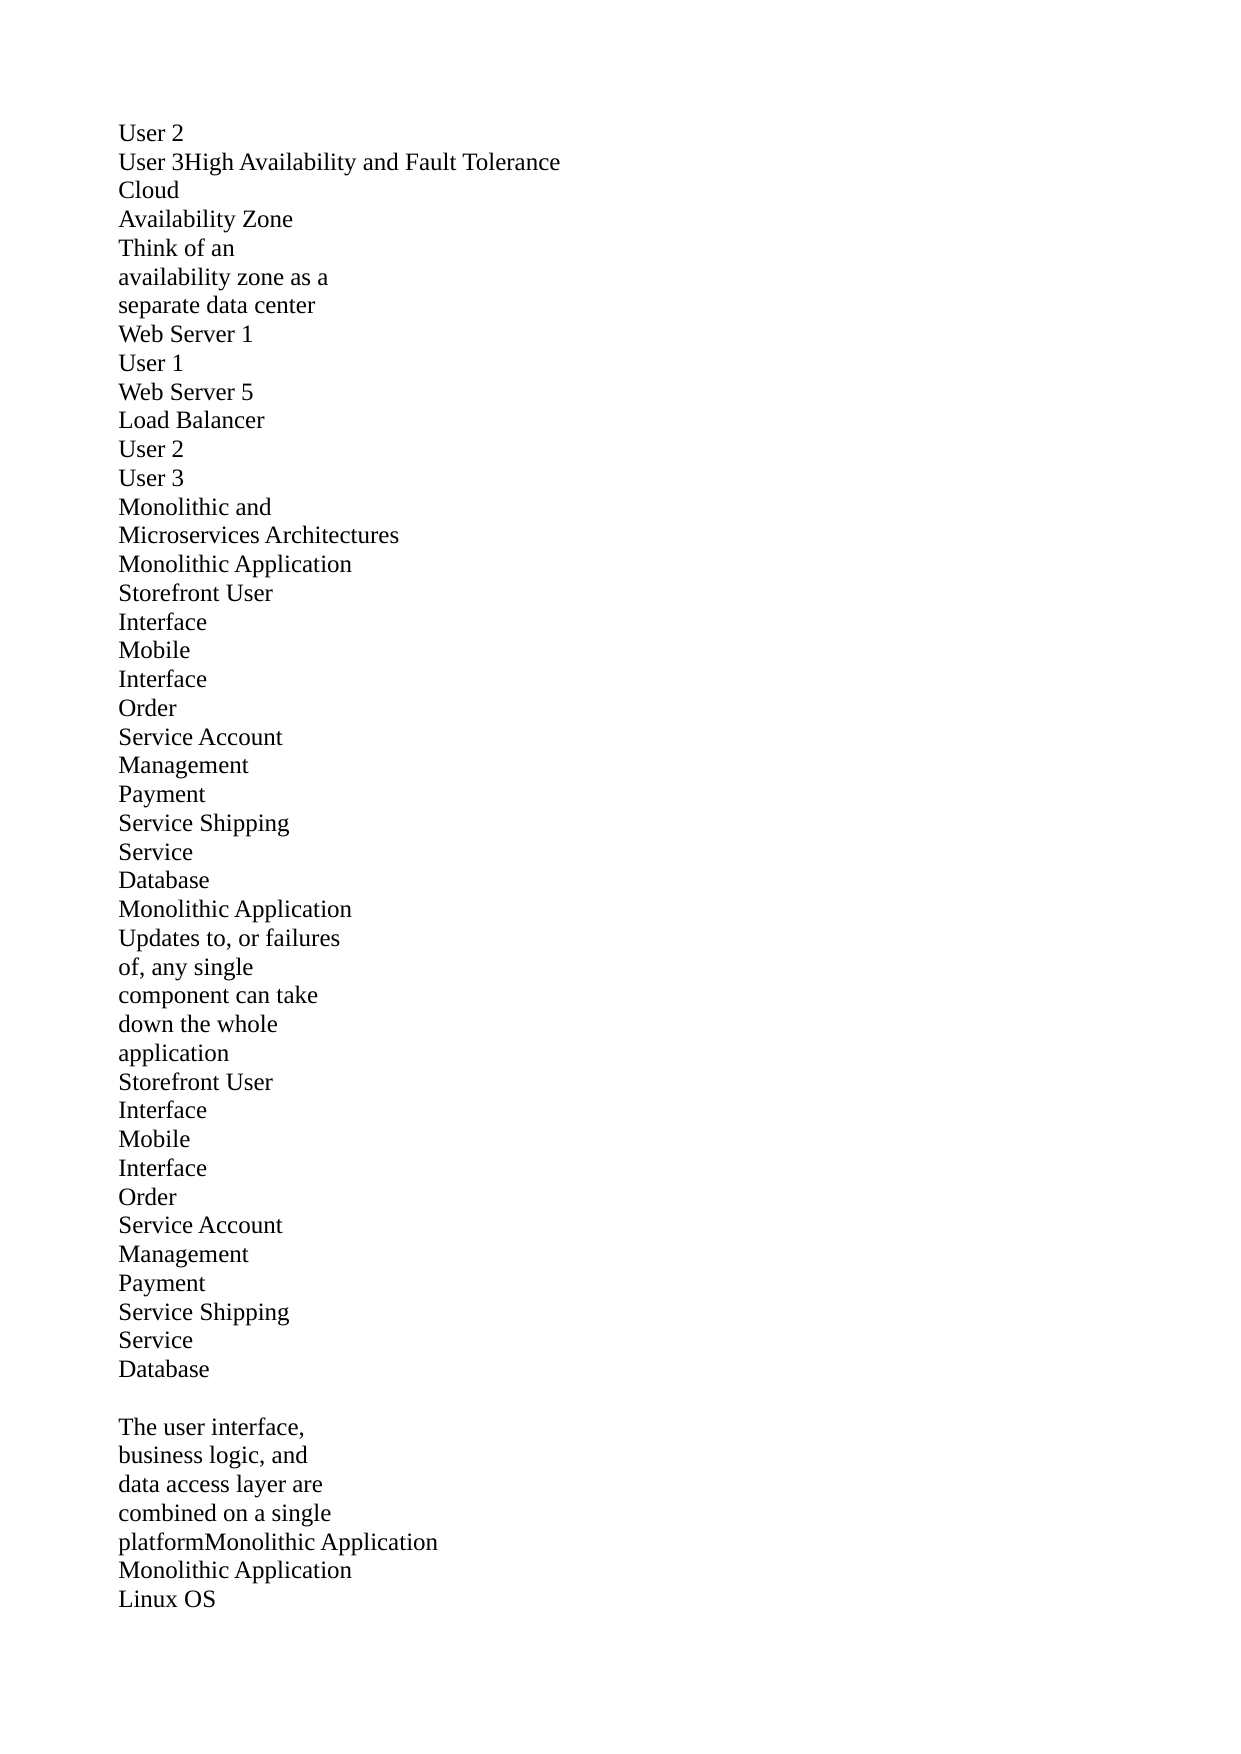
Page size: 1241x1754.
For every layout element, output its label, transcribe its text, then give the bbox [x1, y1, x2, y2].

text Management [118, 1239, 1122, 1268]
text Service Account [118, 722, 1122, 751]
text Order [118, 1182, 1122, 1211]
text Load Balancer [118, 406, 1122, 434]
text User 2 [118, 118, 1122, 147]
text User 2 [118, 434, 1122, 463]
text Storefront User [118, 1067, 1122, 1096]
text Availability Zone [118, 204, 1122, 233]
text Management [118, 751, 1122, 779]
text Monolithic and [118, 492, 1122, 521]
text User 1 [118, 348, 1122, 377]
text application [118, 1038, 1122, 1067]
text User 3High Availability and Fault Tolerance [118, 147, 1122, 176]
text Monolithic Application [118, 1556, 1122, 1584]
text Monolithic Application [118, 894, 1122, 923]
text Interface [118, 607, 1122, 636]
text Service Shipping [118, 1297, 1122, 1326]
text Payment [118, 779, 1122, 808]
text availability zone as a [118, 262, 1122, 291]
text business logic, and [118, 1441, 1122, 1469]
text Service Account [118, 1211, 1122, 1239]
text Database [118, 1354, 1122, 1383]
text Service [118, 837, 1122, 866]
text of, any single [118, 952, 1122, 981]
text Updates to, or failures [118, 923, 1122, 952]
text Mobile [118, 1124, 1122, 1153]
text Mobile [118, 636, 1122, 664]
text Cloud [118, 176, 1122, 204]
text Monolithic Application [118, 549, 1122, 578]
text Interface [118, 1153, 1122, 1182]
text Interface [118, 664, 1122, 693]
text Linux OS [118, 1584, 1122, 1613]
text Think of an [118, 233, 1122, 262]
text Database [118, 866, 1122, 894]
text Web Server 1 [118, 319, 1122, 348]
text platformMonolithic Application [118, 1527, 1122, 1556]
text Web Server 5 [118, 377, 1122, 406]
text separate data center [118, 291, 1122, 319]
text Storefront User [118, 578, 1122, 607]
text Microservices Architectures [118, 521, 1122, 549]
text component can take [118, 981, 1122, 1009]
text The user interface, [118, 1412, 1122, 1441]
text Interface [118, 1096, 1122, 1124]
text down the whole [118, 1009, 1122, 1038]
text Service [118, 1326, 1122, 1354]
text Payment [118, 1268, 1122, 1297]
text combined on a single [118, 1498, 1122, 1527]
text Service Shipping [118, 808, 1122, 837]
text Order [118, 693, 1122, 722]
text User 3 [118, 463, 1122, 492]
text data access layer are [118, 1469, 1122, 1498]
